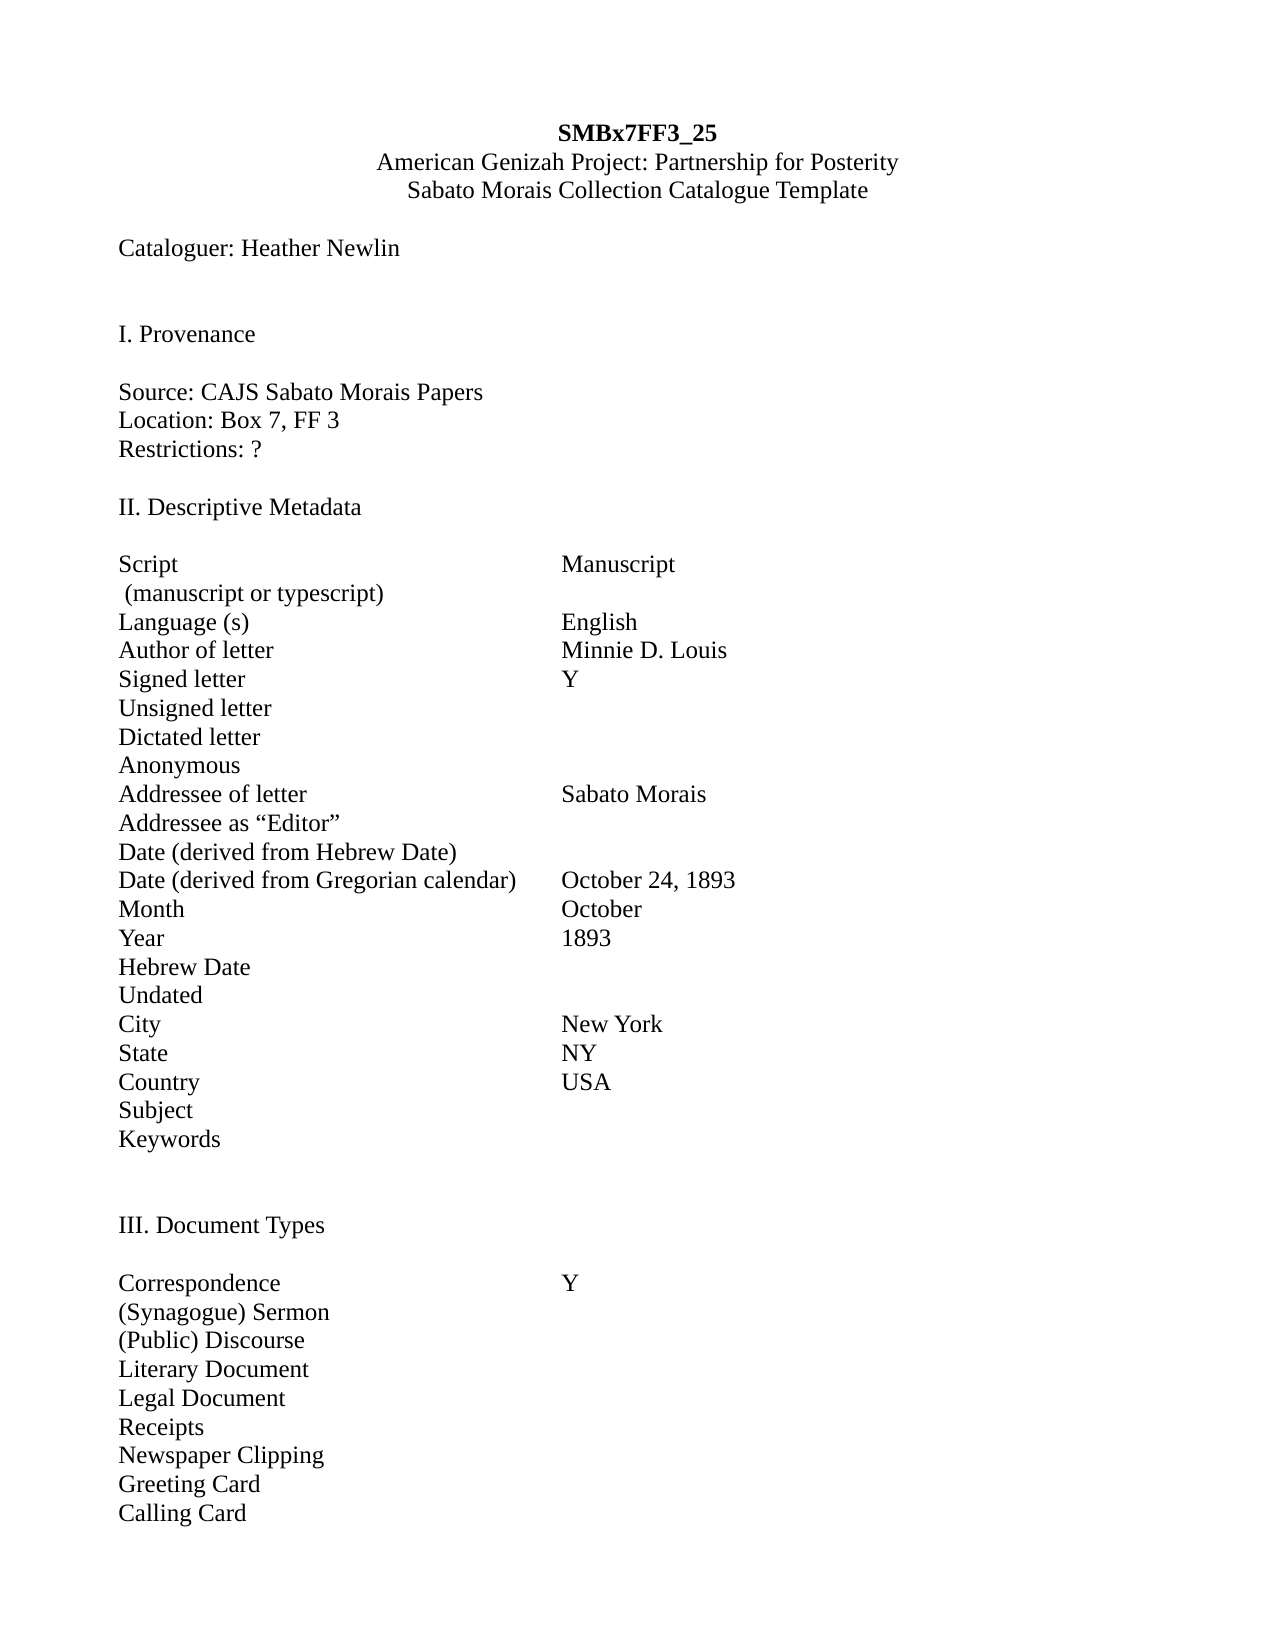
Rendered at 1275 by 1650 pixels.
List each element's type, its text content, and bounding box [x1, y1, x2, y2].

text Anonymous [118, 751, 1157, 779]
text American Genizah Project: Partnership for Posterity [118, 147, 1157, 176]
text Location: Box 7, FF 3 [118, 406, 1157, 434]
text Source: CAJS Sabato Morais Papers [118, 377, 1157, 406]
text Year 1893 [118, 923, 1157, 952]
text City New York [118, 1009, 1157, 1038]
text Receipts [118, 1412, 1157, 1441]
text Date (derived from Hebrew Date) [118, 837, 1157, 866]
text Language (s) English [118, 607, 1157, 636]
text Cataloguer: Heather Newlin [118, 233, 1157, 262]
text Undated [118, 981, 1157, 1009]
text Unsigned letter [118, 693, 1157, 722]
text Month October [118, 894, 1157, 923]
text SMBx7FF3_25 [118, 118, 1157, 147]
text Hebrew Date [118, 952, 1157, 981]
text Sabato Morais Collection Catalogue Template [118, 176, 1157, 204]
text (Public) Discourse [118, 1326, 1157, 1354]
text I. Provenance [118, 319, 1157, 348]
text Correspondence Y [118, 1268, 1157, 1297]
text State NY [118, 1038, 1157, 1067]
text Greeting Card [118, 1469, 1157, 1498]
text (manuscript or typescript) [118, 578, 1157, 607]
text III. Document Types [118, 1211, 1157, 1239]
text Date (derived from Gregorian calendar) October 24, 1893 [118, 866, 1157, 894]
text (Synagogue) Sermon [118, 1297, 1157, 1326]
text Subject [118, 1096, 1157, 1124]
text Keywords [118, 1124, 1157, 1153]
text Newspaper Clipping [118, 1441, 1157, 1469]
text II. Descriptive Metadata [118, 492, 1157, 521]
text Addressee as “Editor” [118, 808, 1157, 837]
text Country USA [118, 1067, 1157, 1096]
text Calling Card [118, 1498, 1157, 1527]
text Restrictions: ? [118, 434, 1157, 463]
text Author of letter Minnie D. Louis [118, 636, 1157, 664]
text Dictated letter [118, 722, 1157, 751]
text Addressee of letter Sabato Morais [118, 779, 1157, 808]
text Signed letter Y [118, 664, 1157, 693]
text Script Manuscript [118, 549, 1157, 578]
text Literary Document [118, 1354, 1157, 1383]
text Legal Document [118, 1383, 1157, 1412]
